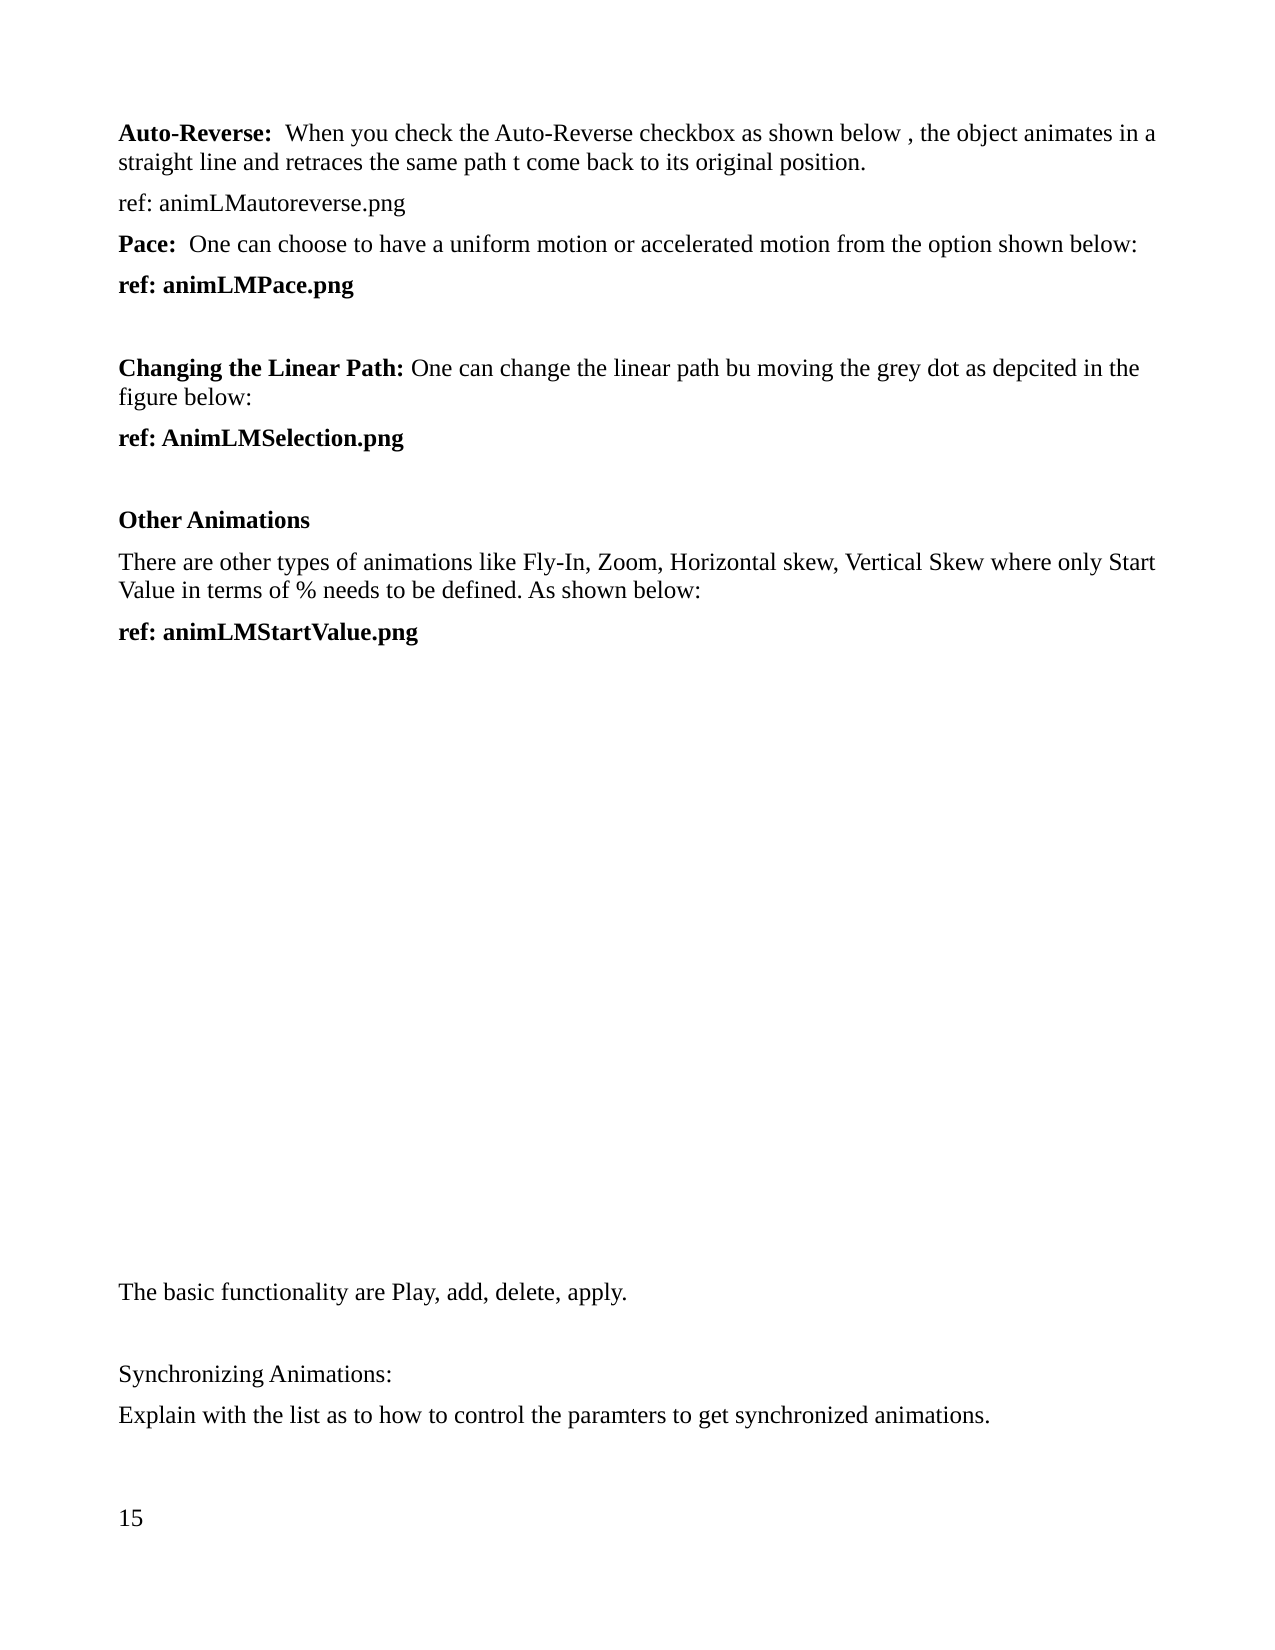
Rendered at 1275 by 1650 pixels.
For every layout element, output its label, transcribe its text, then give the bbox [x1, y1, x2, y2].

text ref: animLMPace.png [118, 271, 1157, 299]
text Synchronizing Animations: [118, 1359, 1157, 1388]
text There are other types of animations like Fly-In, Zoom, Horizontal skew, Vertical Skew where only Start Value in terms of % needs to be defined. As shown below: [118, 547, 1157, 604]
text ref: AnimLMSelection.png [118, 423, 1157, 452]
text Auto-Reverse: When you check the Auto-Reverse checkbox as shown below , the object animates in a straight line and retraces the same path t come back to its original position. [118, 118, 1157, 176]
text Other Animations [118, 506, 1157, 534]
text Changing the Linear Path: One can change the linear path bu moving the grey dot as depcited in the figure below: [118, 353, 1157, 411]
text ref: animLMautoreverse.png [118, 188, 1157, 217]
text The basic functionality are Play, add, delete, apply. [118, 1277, 1157, 1306]
text ref: animLMStartValue.png [118, 617, 1157, 646]
text Explain with the list as to how to control the paramters to get synchronized animations. [118, 1401, 1157, 1429]
text Pace: One can choose to have a uniform motion or accelerated motion from the option shown below: [118, 229, 1157, 258]
